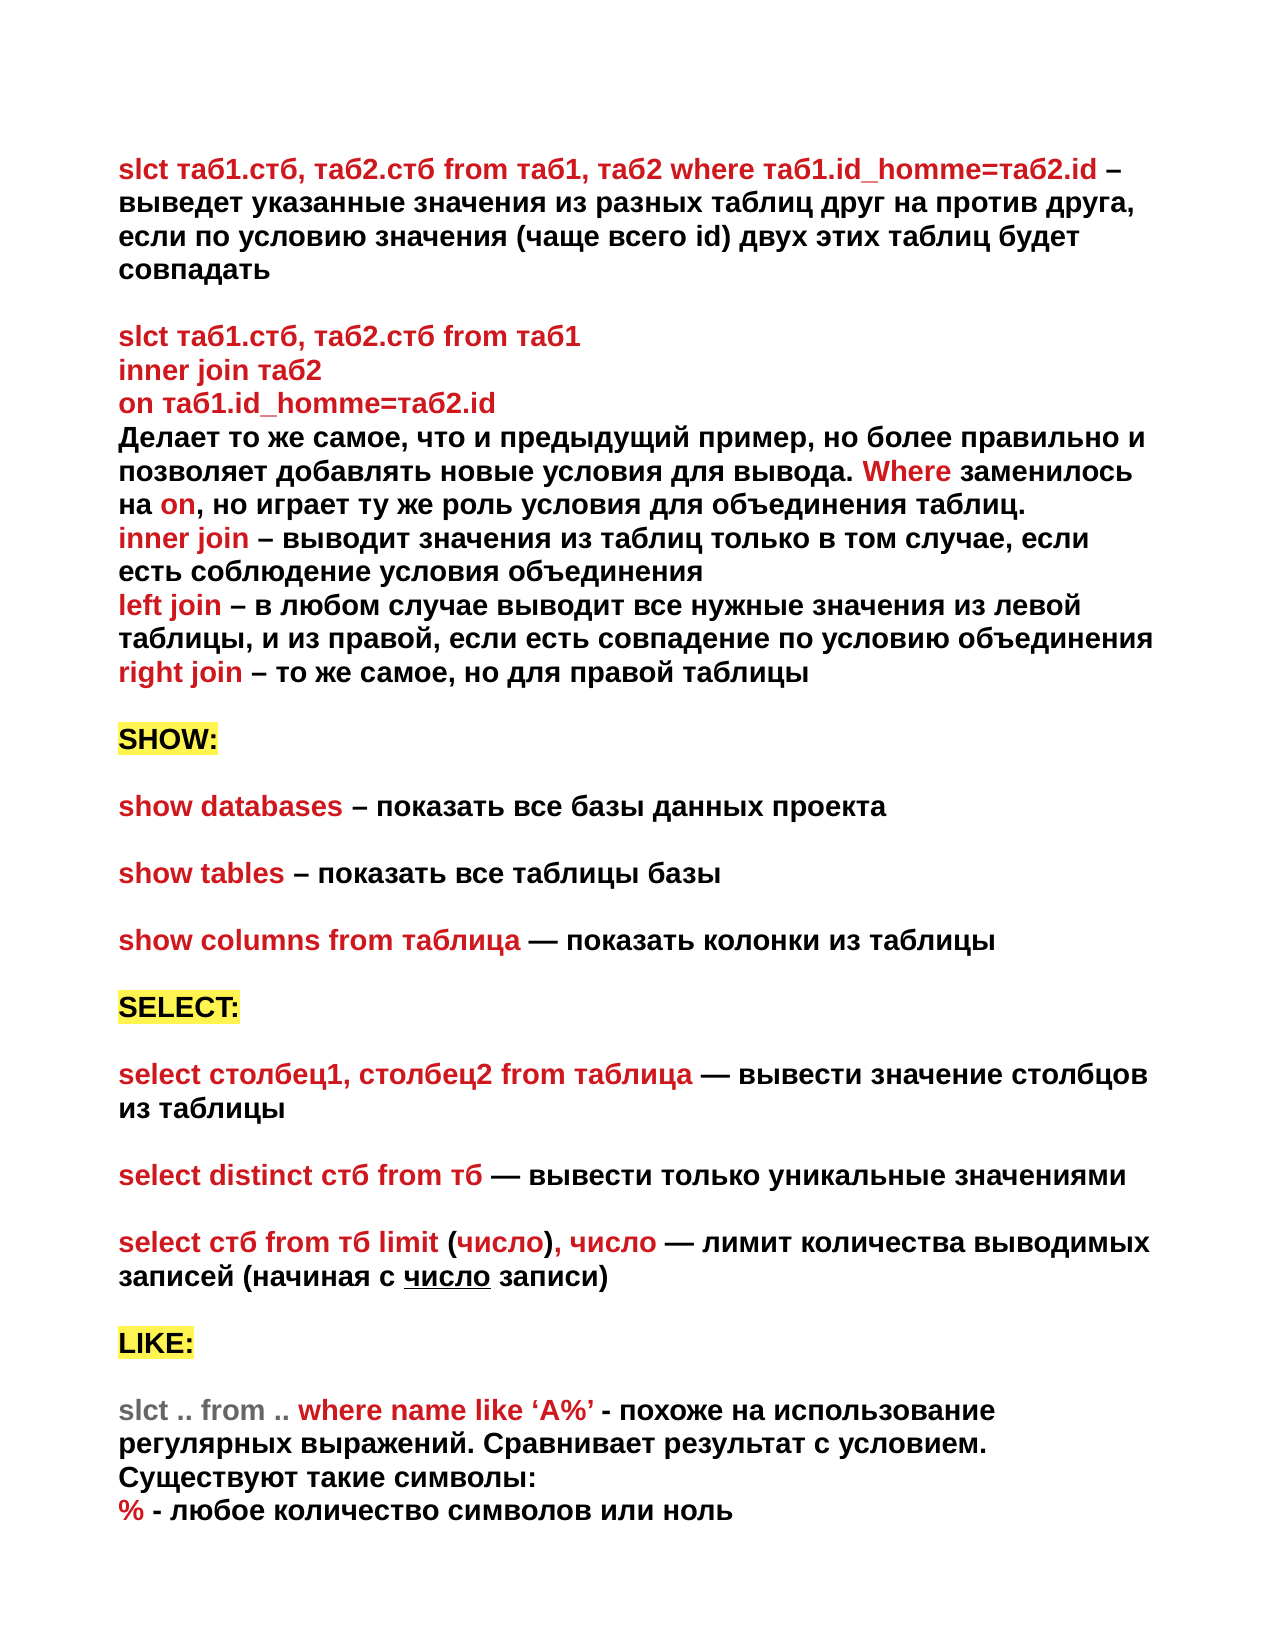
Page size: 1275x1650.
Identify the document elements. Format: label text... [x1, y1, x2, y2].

text slct таб1.стб, таб2.стб from таб1 [118, 319, 1157, 353]
text SELECT: [118, 990, 1157, 1024]
text LIKE: [118, 1326, 1157, 1359]
text inner join таб2 [118, 353, 1157, 386]
text slct таб1.стб, таб2.стб from таб1, таб2 where таб1.id_homme=таб2.id – выведет указанные значения из разных таблиц друг на против друга, если по условию значения (чаще всего id) двух этих таблиц будет совпадать [118, 152, 1157, 286]
text % - любое количество символов или ноль [118, 1493, 1157, 1527]
text select столбец1, столбец2 from таблица — вывести значение столбцов из таблицы [118, 1057, 1157, 1124]
text show columns from таблица — показать колонки из таблицы [118, 923, 1157, 957]
text right join – то же самое, но для правой таблицы [118, 655, 1157, 688]
text Делает то же самое, что и предыдущий пример, но более правильно и позволяет добавлять новые условия для вывода. Where заменилось на on, но играет ту же роль условия для объединения таблиц. [118, 420, 1157, 521]
text slct .. from .. where name like ‘A%’ - похоже на использование регулярных выражений. Сравнивает результат с условием. Существуют такие символы: [118, 1393, 1157, 1493]
text select distinct стб from тб — вывести только уникальные значениями [118, 1158, 1157, 1191]
text left join – в любом случае выводит все нужные значения из левой таблицы, и из правой, если есть совпадение по условию объединения [118, 588, 1157, 655]
text on таб1.id_homme=таб2.id [118, 386, 1157, 420]
text select стб from тб limit (число), число — лимит количества выводимых записей (начиная с число записи) [118, 1225, 1157, 1292]
text inner join – выводит значения из таблиц только в том случае, если есть соблюдение условия объединения [118, 521, 1157, 588]
text show databases – показать все базы данных проекта [118, 789, 1157, 822]
text SHOW: [118, 722, 1157, 755]
text show tables – показать все таблицы базы [118, 856, 1157, 889]
